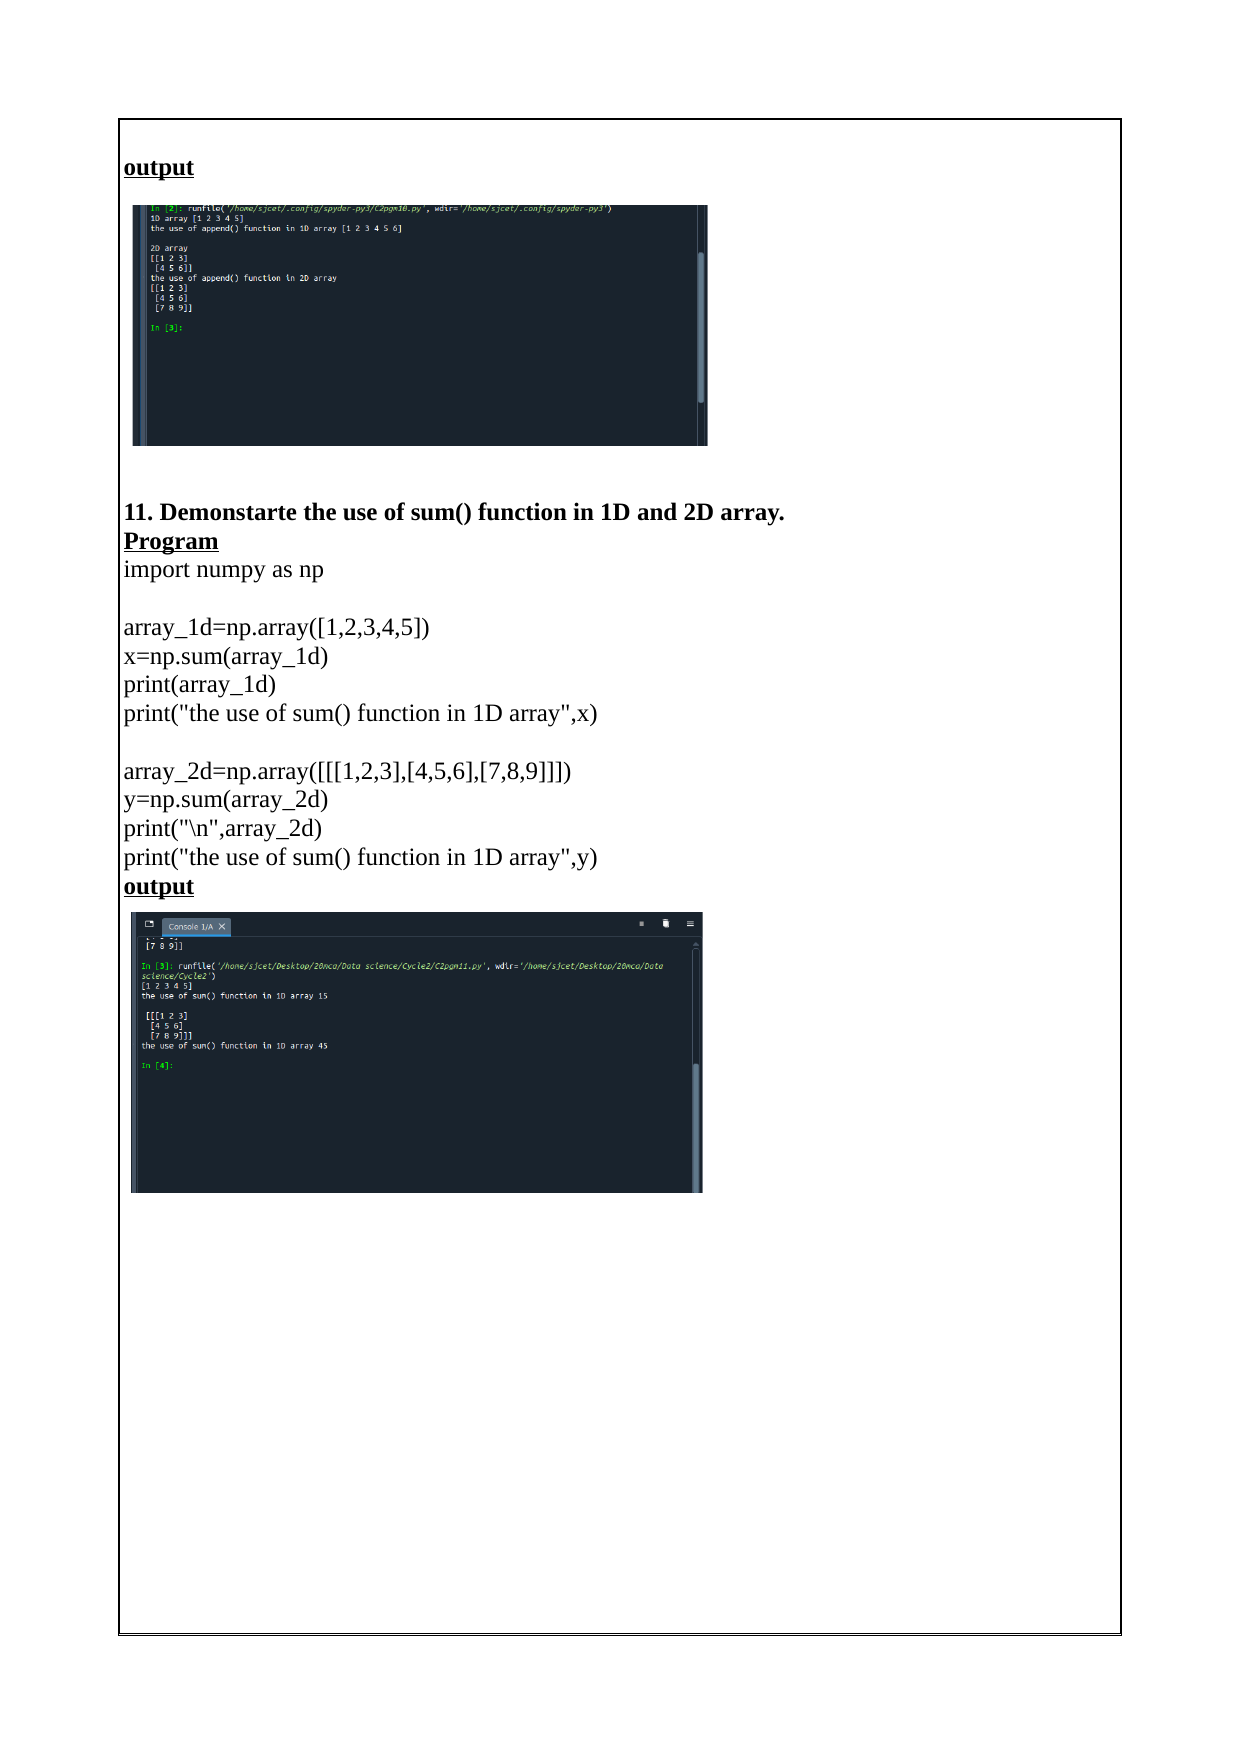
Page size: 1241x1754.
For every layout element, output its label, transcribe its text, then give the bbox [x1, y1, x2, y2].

text output [123, 871, 1117, 899]
text Program [123, 526, 1117, 554]
text import numpy as np [123, 554, 1117, 583]
text print(array_1d) [123, 669, 1117, 698]
text output [123, 152, 1117, 181]
text y=np.sum(array_2d) [123, 784, 1117, 813]
text print("\n",array_2d) [123, 813, 1117, 842]
text print("the use of sum() function in 1D array",y) [123, 842, 1117, 871]
text array_2d=np.array([[[1,2,3],[4,5,6],[7,8,9]]]) [123, 756, 1117, 784]
text 11. Demonstarte the use of sum() function in 1D and 2D array. [123, 497, 1117, 526]
text x=np.sum(array_1d) [123, 641, 1117, 669]
text array_1d=np.array([1,2,3,4,5]) [123, 612, 1117, 641]
text print("the use of sum() function in 1D array",x) [123, 698, 1117, 727]
